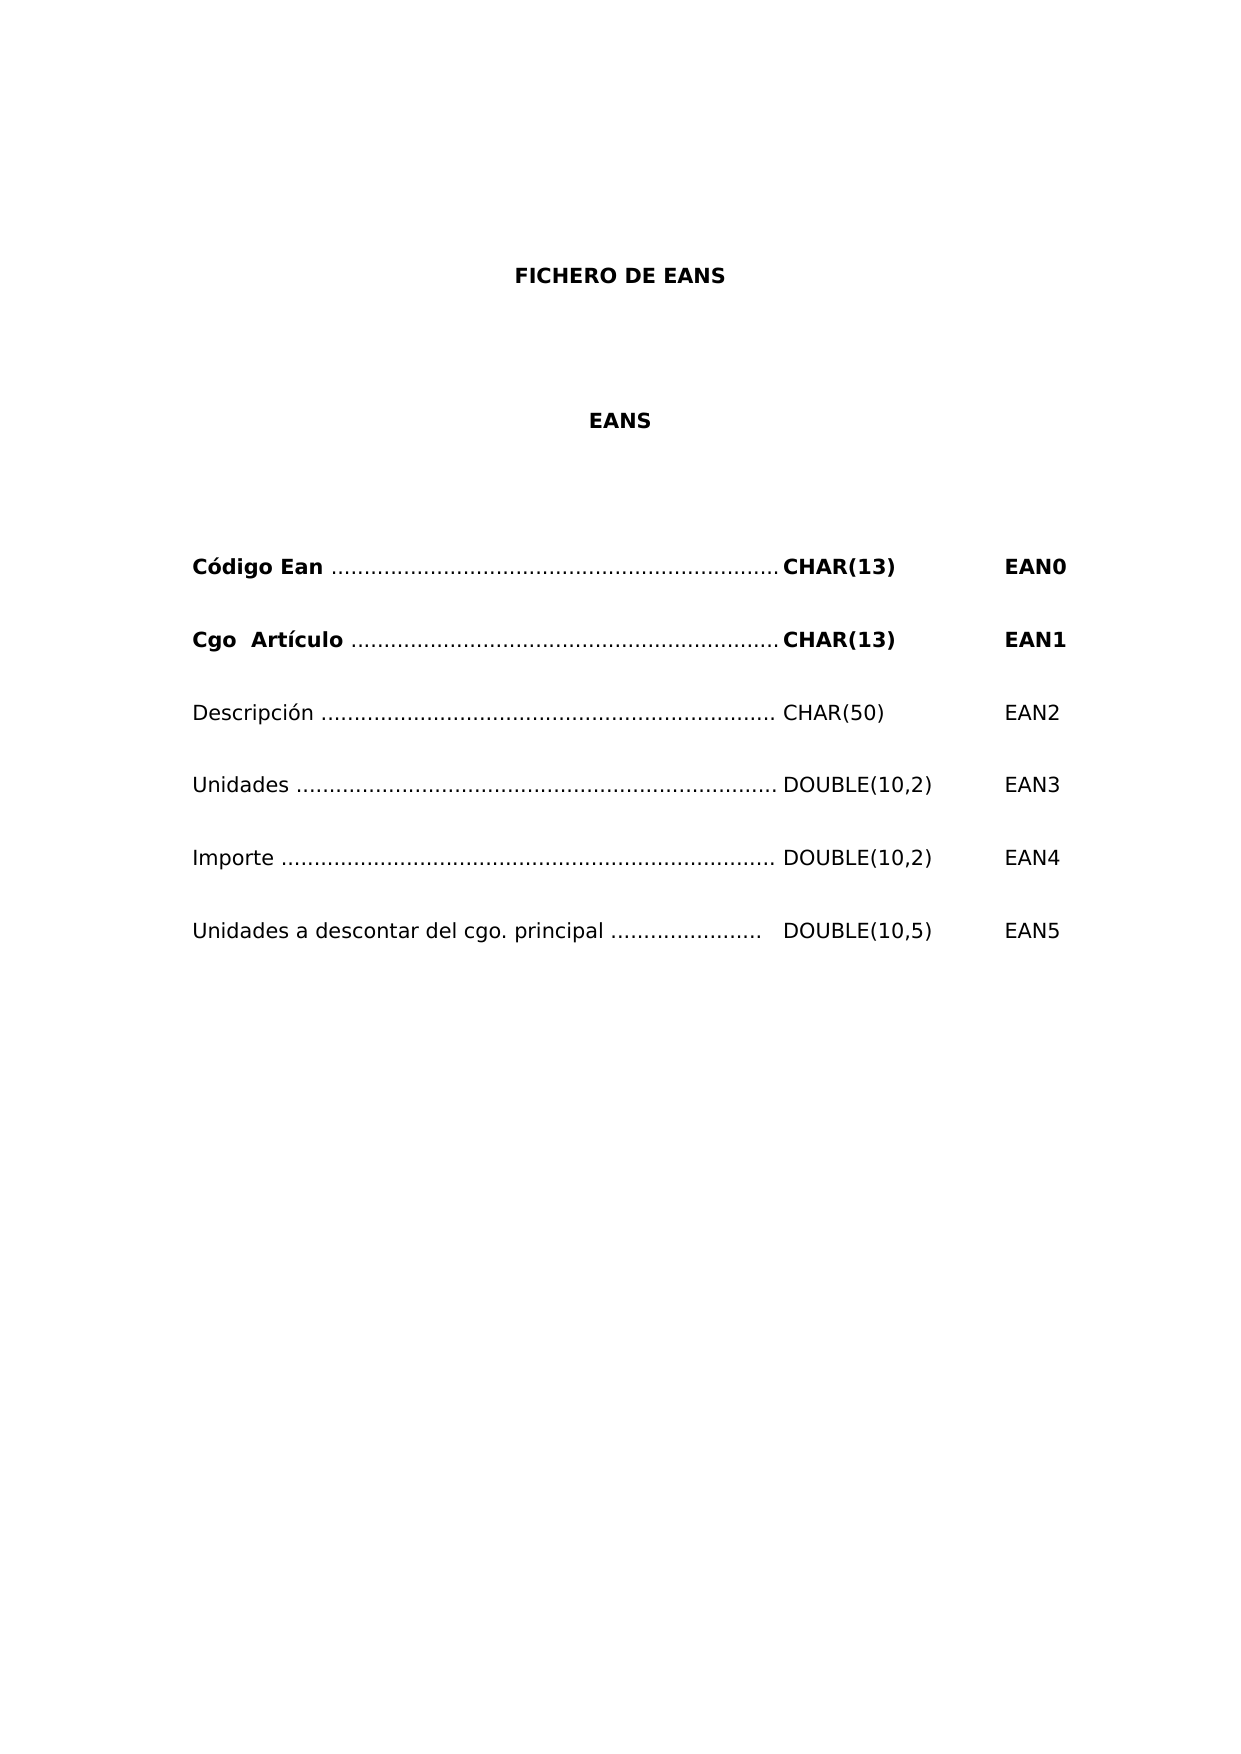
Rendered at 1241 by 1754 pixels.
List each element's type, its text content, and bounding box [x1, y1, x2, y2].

text Importe ........................................................................... DOUBLE(10,2) EAN4 [118, 846, 1122, 871]
text Unidades a descontar del cgo. principal ....................... DOUBLE(10,5) EAN5 [118, 919, 1122, 943]
text EANS [118, 409, 1122, 434]
text Código Ean .................................................................... CHAR(13) EAN0 [118, 555, 1122, 579]
text Descripción ..................................................................... CHAR(50) EAN2 [118, 701, 1122, 725]
text FICHERO DE EANS [118, 264, 1122, 288]
text Cgo Artículo ................................................................. CHAR(13) EAN1 [118, 628, 1122, 652]
text Unidades ......................................................................... DOUBLE(10,2) EAN3 [118, 773, 1122, 798]
